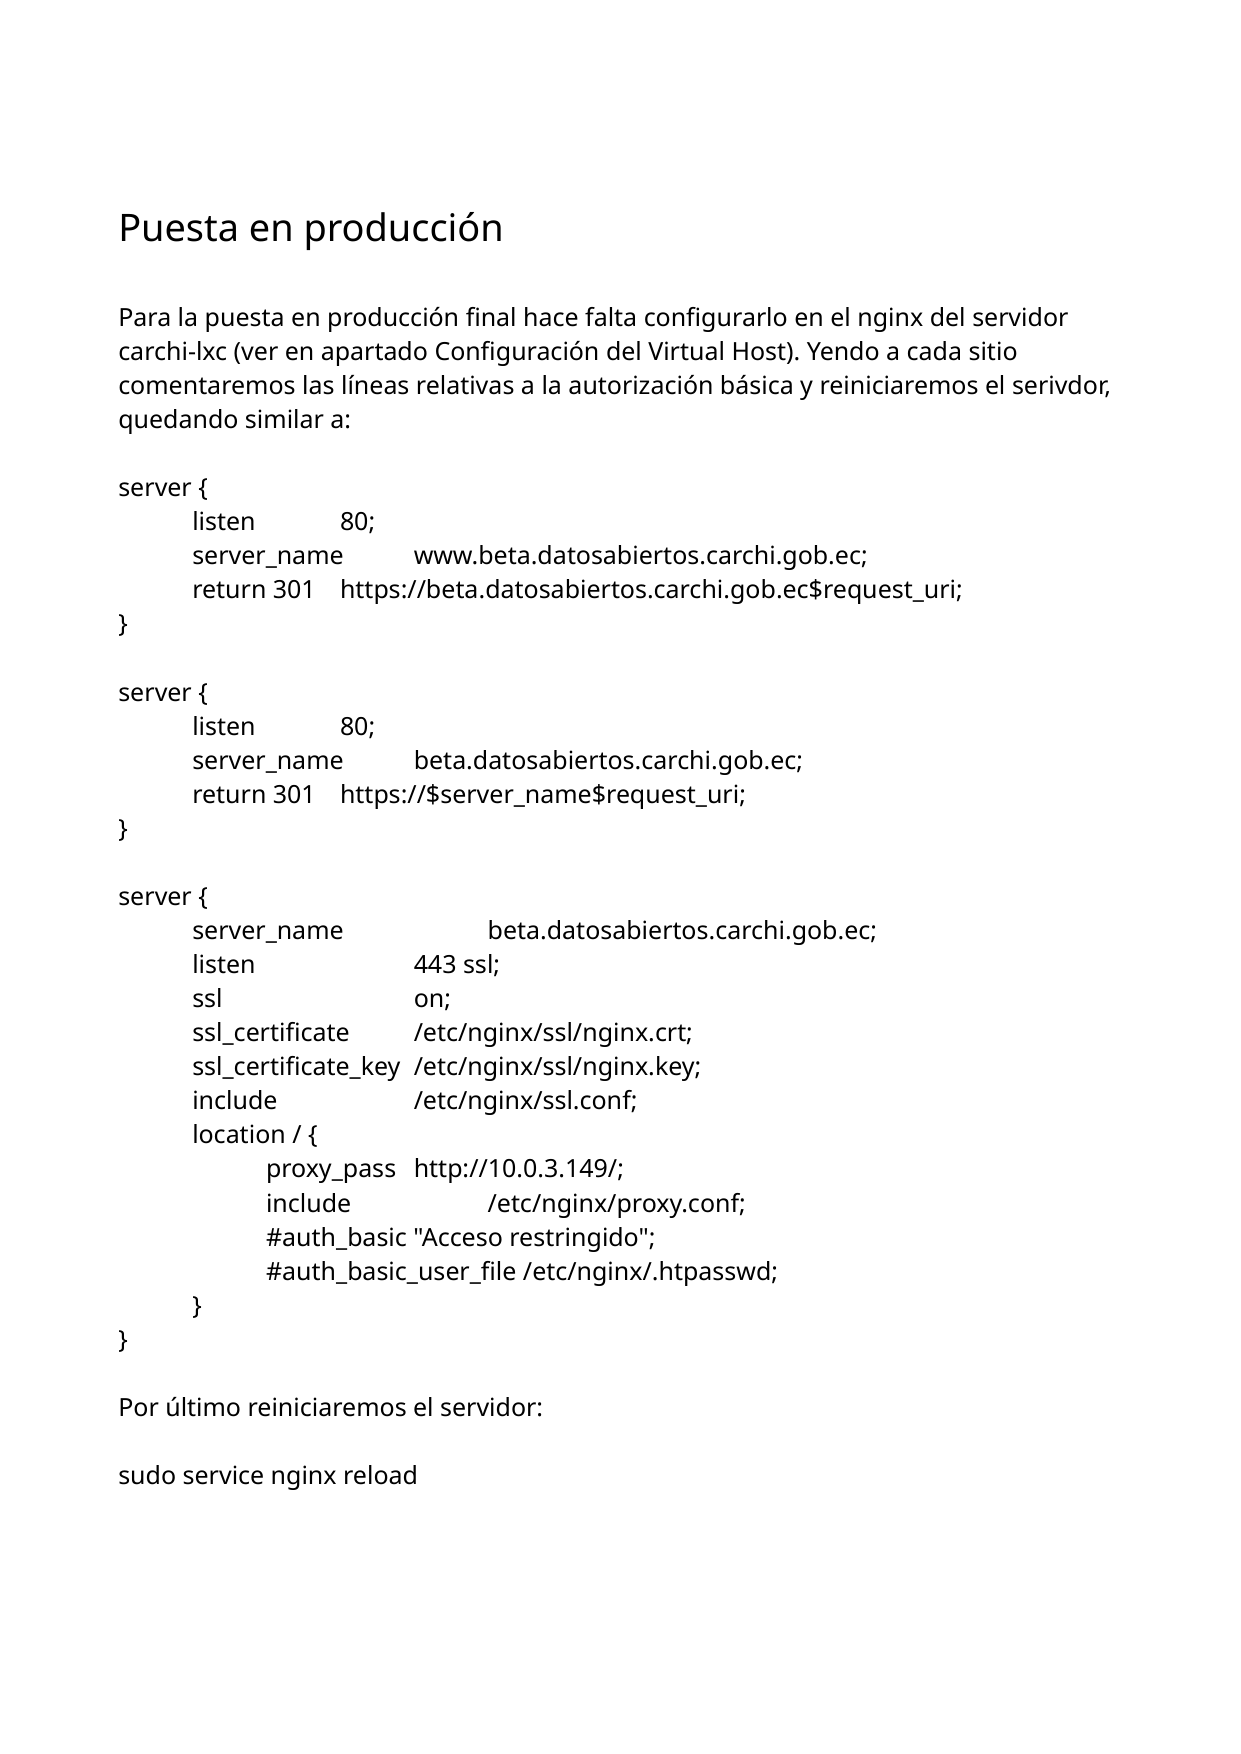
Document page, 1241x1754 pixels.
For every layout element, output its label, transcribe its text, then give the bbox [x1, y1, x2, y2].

text return 301 https://beta.datosabiertos.carchi.gob.ec$request_uri; [118, 572, 1122, 606]
text server { [118, 879, 1122, 913]
text include /etc/nginx/ssl.conf; [118, 1083, 1122, 1117]
text proxy_pass http://10.0.3.149/; [118, 1151, 1122, 1185]
text ssl_certificate_key /etc/nginx/ssl/nginx.key; [118, 1049, 1122, 1083]
text } [118, 811, 1122, 844]
text listen 80; [118, 504, 1122, 538]
text } [118, 1287, 1122, 1321]
text sudo service nginx reload [118, 1458, 1122, 1492]
text Para la puesta en producción final hace falta configurarlo en el nginx del servidor carchi-lxc (ver en apartado Configuración del Virtual Host). Yendo a cada sitio comentaremos las líneas relativas a la autorización básica y reiniciaremos el serivdor, quedando similar a: [118, 299, 1122, 436]
text server_name beta.datosabiertos.carchi.gob.ec; [118, 913, 1122, 947]
text server { [118, 674, 1122, 708]
text listen 443 ssl; [118, 947, 1122, 981]
text Por último reiniciaremos el servidor: [118, 1389, 1122, 1424]
text server { [118, 470, 1122, 504]
text include /etc/nginx/proxy.conf; [118, 1185, 1122, 1219]
text } [118, 1321, 1122, 1356]
text location / { [118, 1117, 1122, 1151]
text server_name beta.datosabiertos.carchi.gob.ec; [118, 742, 1122, 776]
text #auth_basic_user_file /etc/nginx/.htpasswd; [118, 1253, 1122, 1287]
subtitle Puesta en producción [118, 201, 1122, 253]
text ssl on; [118, 981, 1122, 1015]
text listen 80; [118, 708, 1122, 742]
text #auth_basic "Acceso restringido"; [118, 1219, 1122, 1253]
text return 301 https://$server_name$request_uri; [118, 776, 1122, 811]
text server_name www.beta.datosabiertos.carchi.gob.ec; [118, 538, 1122, 572]
text ssl_certificate /etc/nginx/ssl/nginx.crt; [118, 1015, 1122, 1049]
text } [118, 606, 1122, 640]
